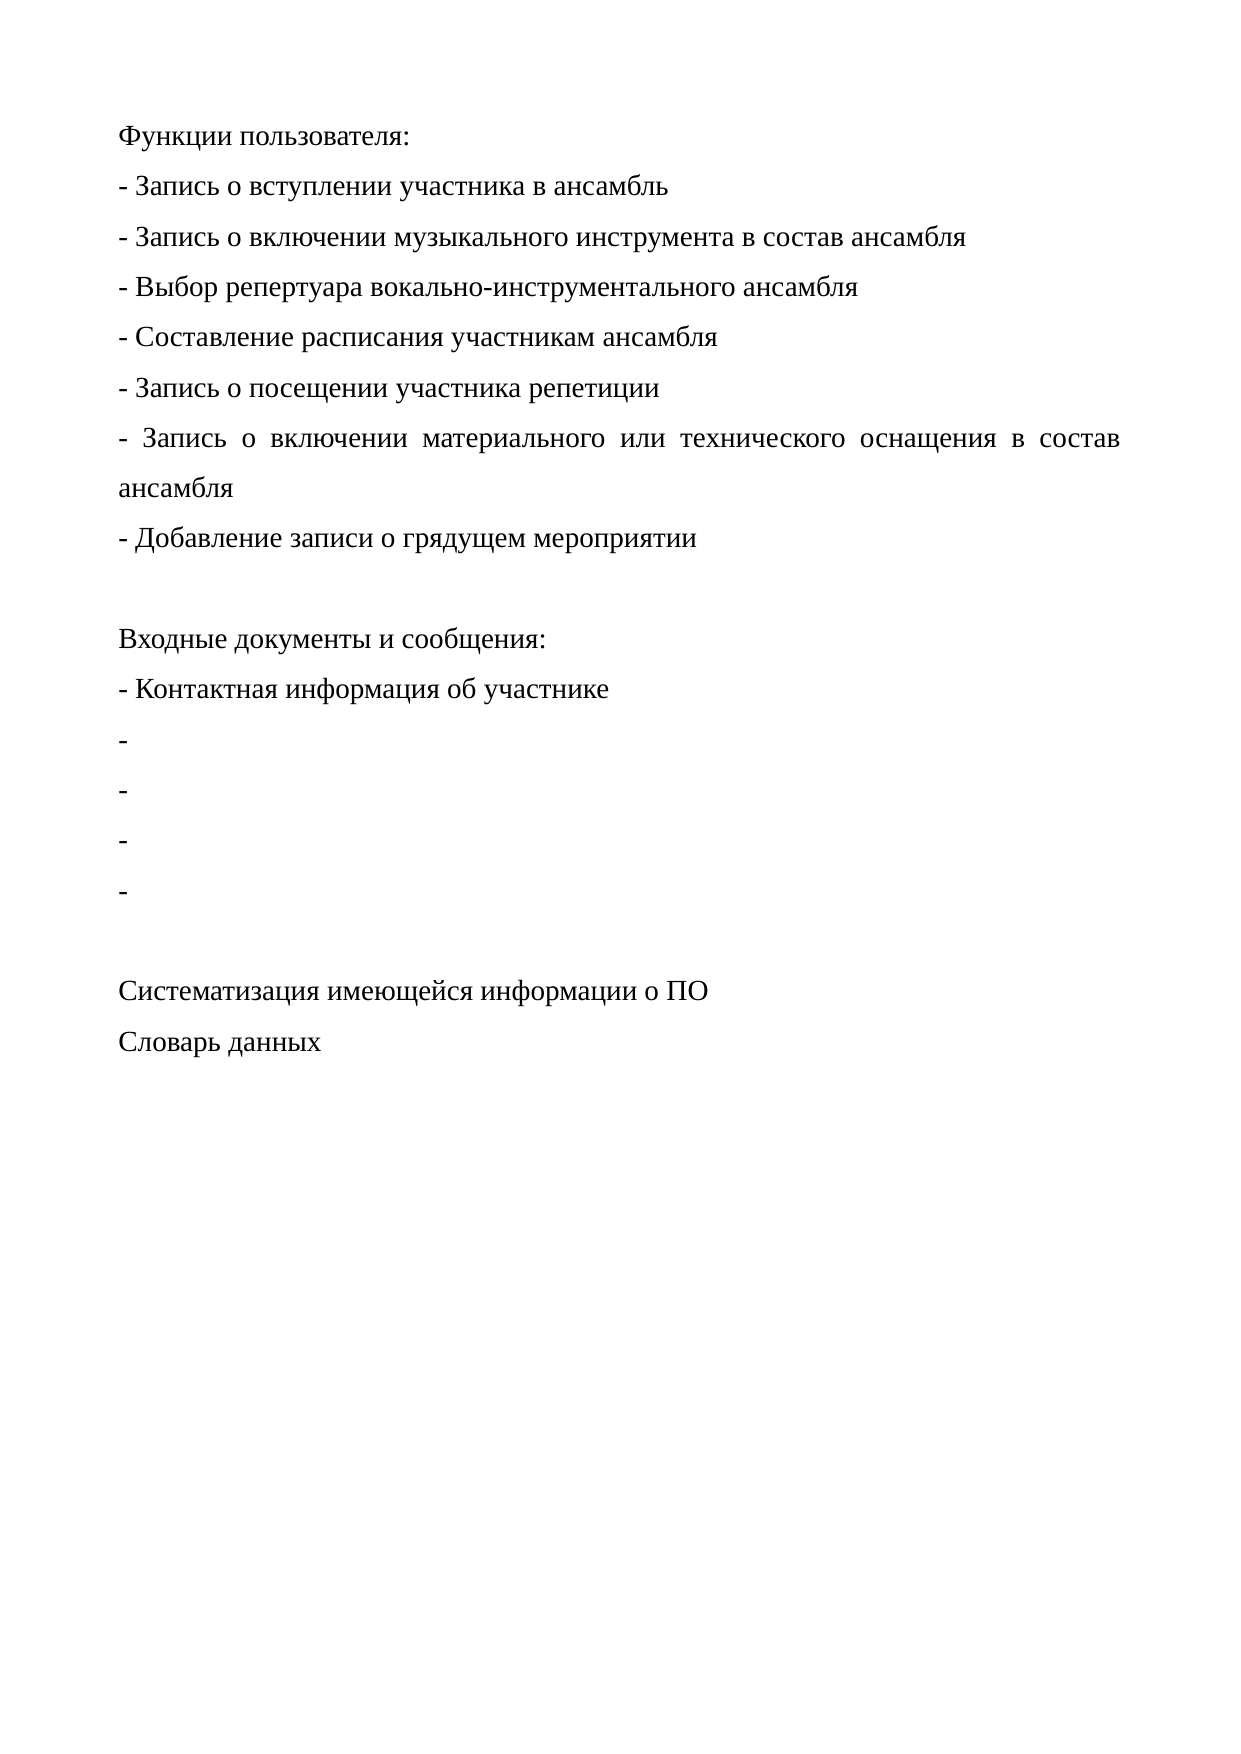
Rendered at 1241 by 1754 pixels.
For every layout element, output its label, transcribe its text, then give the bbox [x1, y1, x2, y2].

text - Запись о вступлении участника в ансамбль [118, 168, 1122, 202]
text - Добавление записи о грядущем мероприятии [118, 521, 1122, 554]
text - [118, 873, 1122, 906]
text - Контактная информация об участнике [118, 672, 1122, 705]
text - [118, 822, 1122, 856]
text Систематизация имеющейся информации о ПО [118, 973, 1122, 1007]
text Функции пользователя: [118, 118, 1122, 152]
text - Составление расписания участникам ансамбля [118, 319, 1122, 353]
text - Запись о посещении участника репетиции [118, 370, 1122, 403]
text - Выбор репертуара вокально-инструментального ансамбля [118, 269, 1122, 303]
text - Запись о включении материального или технического оснащения в состав ансамбля [118, 420, 1122, 504]
text Словарь данных [118, 1024, 1122, 1057]
text - [118, 772, 1122, 806]
text - Запись о включении музыкального инструмента в состав ансамбля [118, 219, 1122, 252]
text - [118, 722, 1122, 755]
text Входные документы и сообщения: [118, 621, 1122, 655]
